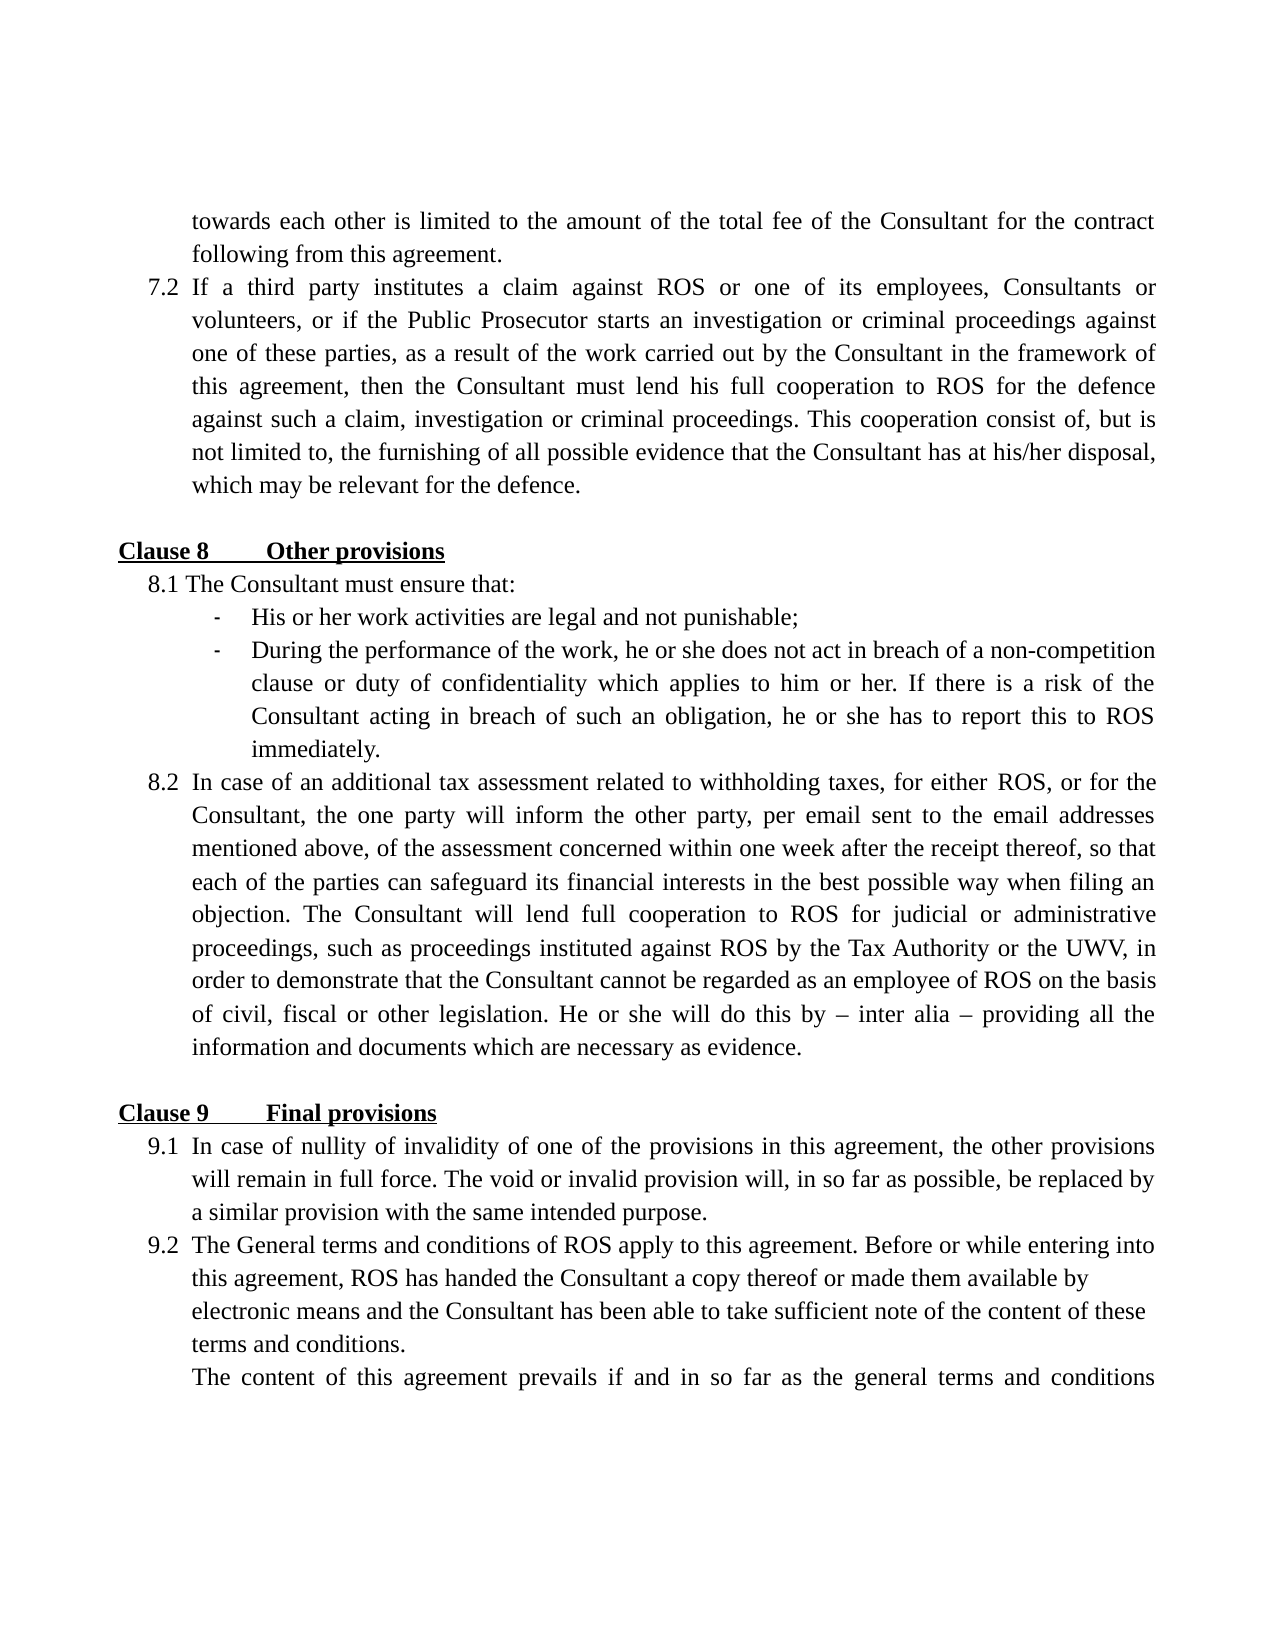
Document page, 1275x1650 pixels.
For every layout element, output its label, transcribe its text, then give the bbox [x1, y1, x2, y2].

text Clause 8 Other provisions [118, 536, 1157, 565]
text Clause 9 Final provisions [118, 1098, 1157, 1126]
text 9.2 The General terms and conditions of ROS apply to this agreement. Before or while entering into this agreement, ROS has handed the Consultant a copy thereof or made them available by electronic means and the Consultant has been able to take sufficient note of the content of these terms and conditions. [148, 1230, 1157, 1358]
list The Consultant must ensure that: [148, 569, 1157, 598]
text 8.2 In case of an additional tax assessment related to withholding taxes, for either ROS, or for the Consultant, the one party will inform the other party, per email sent to the email addresses mentioned above, of the assessment concerned within one week after the receipt thereof, so that each of the parties can safeguard its financial interests in the best possible way when filing an objection. The Consultant will lend full cooperation to ROS for judicial or administrative proceedings, such as proceedings instituted against ROS by the Tax Authority or the UWV, in order to demonstrate that the Consultant cannot be regarded as an employee of ROS on the basis of civil, fiscal or other legislation. He or she will do this by – inter alia – providing all the information and documents which are necessary as evidence. [148, 767, 1157, 1060]
text 7.2 If a third party institutes a claim against ROS or one of its employees, Consultants or volunteers, or if the Public Prosecutor starts an investigation or criminal proceedings against one of these parties, as a result of the work carried out by the Consultant in the framework of this agreement, then the Consultant must lend his full cooperation to ROS for the defence against such a claim, investigation or criminal proceedings. This cooperation consist of, but is not limited to, the furnishing of all possible evidence that the Consultant has at his/her disposal, which may be relevant for the defence. [148, 272, 1157, 499]
list His or her work activities are legal and not punishable; [213, 602, 1157, 631]
text towards each other is limited to the amount of the total fee of the Consultant for the contract following from this agreement. [148, 206, 1157, 268]
list During the performance of the work, he or she does not act in breach of a non-competition clause or duty of confidentiality which applies to him or her. If there is a risk of the Consultant acting in breach of such an obligation, he or she has to report this to ROS immediately. [213, 635, 1157, 763]
text 9.1 In case of nullity of invalidity of one of the provisions in this agreement, the other provisions will remain in full force. The void or invalid provision will, in so far as possible, be replaced by a similar provision with the same intended purpose. [148, 1131, 1157, 1226]
text The content of this agreement prevails if and in so far as the general terms and conditions [192, 1362, 1157, 1391]
